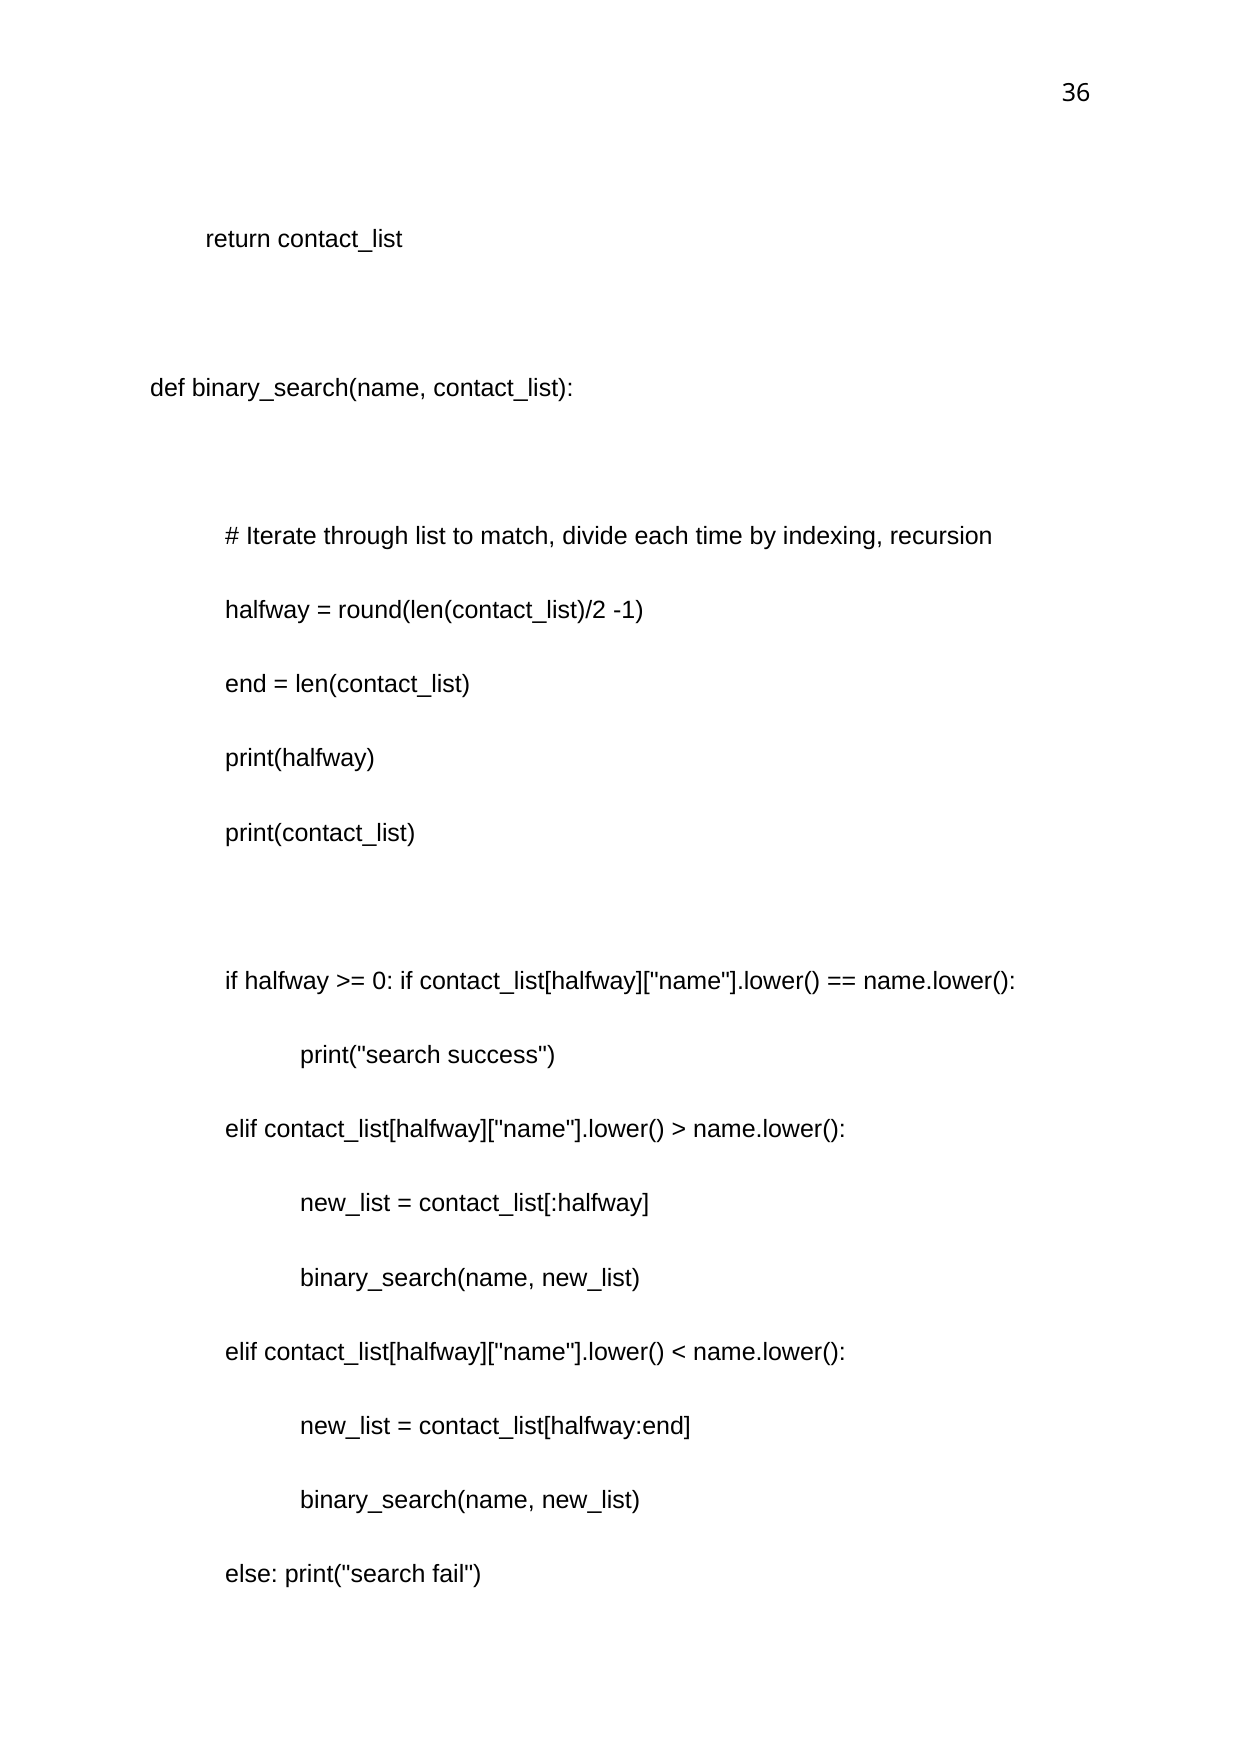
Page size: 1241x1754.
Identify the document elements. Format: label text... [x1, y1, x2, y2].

text binary_search(name, new_list) [150, 1262, 1090, 1291]
text else: print("search fail") [150, 1559, 1090, 1588]
text if halfway >= 0: if contact_list[halfway]["name"].lower() == name.lower(): [150, 966, 1090, 994]
text new_list = contact_list[:halfway] [150, 1188, 1090, 1217]
text binary_search(name, new_list) [150, 1485, 1090, 1514]
text halfway = round(len(contact_list)/2 -1) [150, 595, 1090, 624]
text return contact_list [150, 224, 1090, 253]
text new_list = contact_list[halfway:end] [150, 1411, 1090, 1439]
text elif contact_list[halfway]["name"].lower() > name.lower(): [150, 1114, 1090, 1143]
text print(halfway) [150, 743, 1090, 772]
text print("search success") [150, 1040, 1090, 1069]
text end = len(contact_list) [150, 669, 1090, 698]
text def binary_search(name, contact_list): [150, 372, 1090, 401]
text # Iterate through list to match, divide each time by indexing, recursion [150, 521, 1090, 549]
text elif contact_list[halfway]["name"].lower() < name.lower(): [150, 1337, 1090, 1365]
text print(contact_list) [150, 817, 1090, 846]
